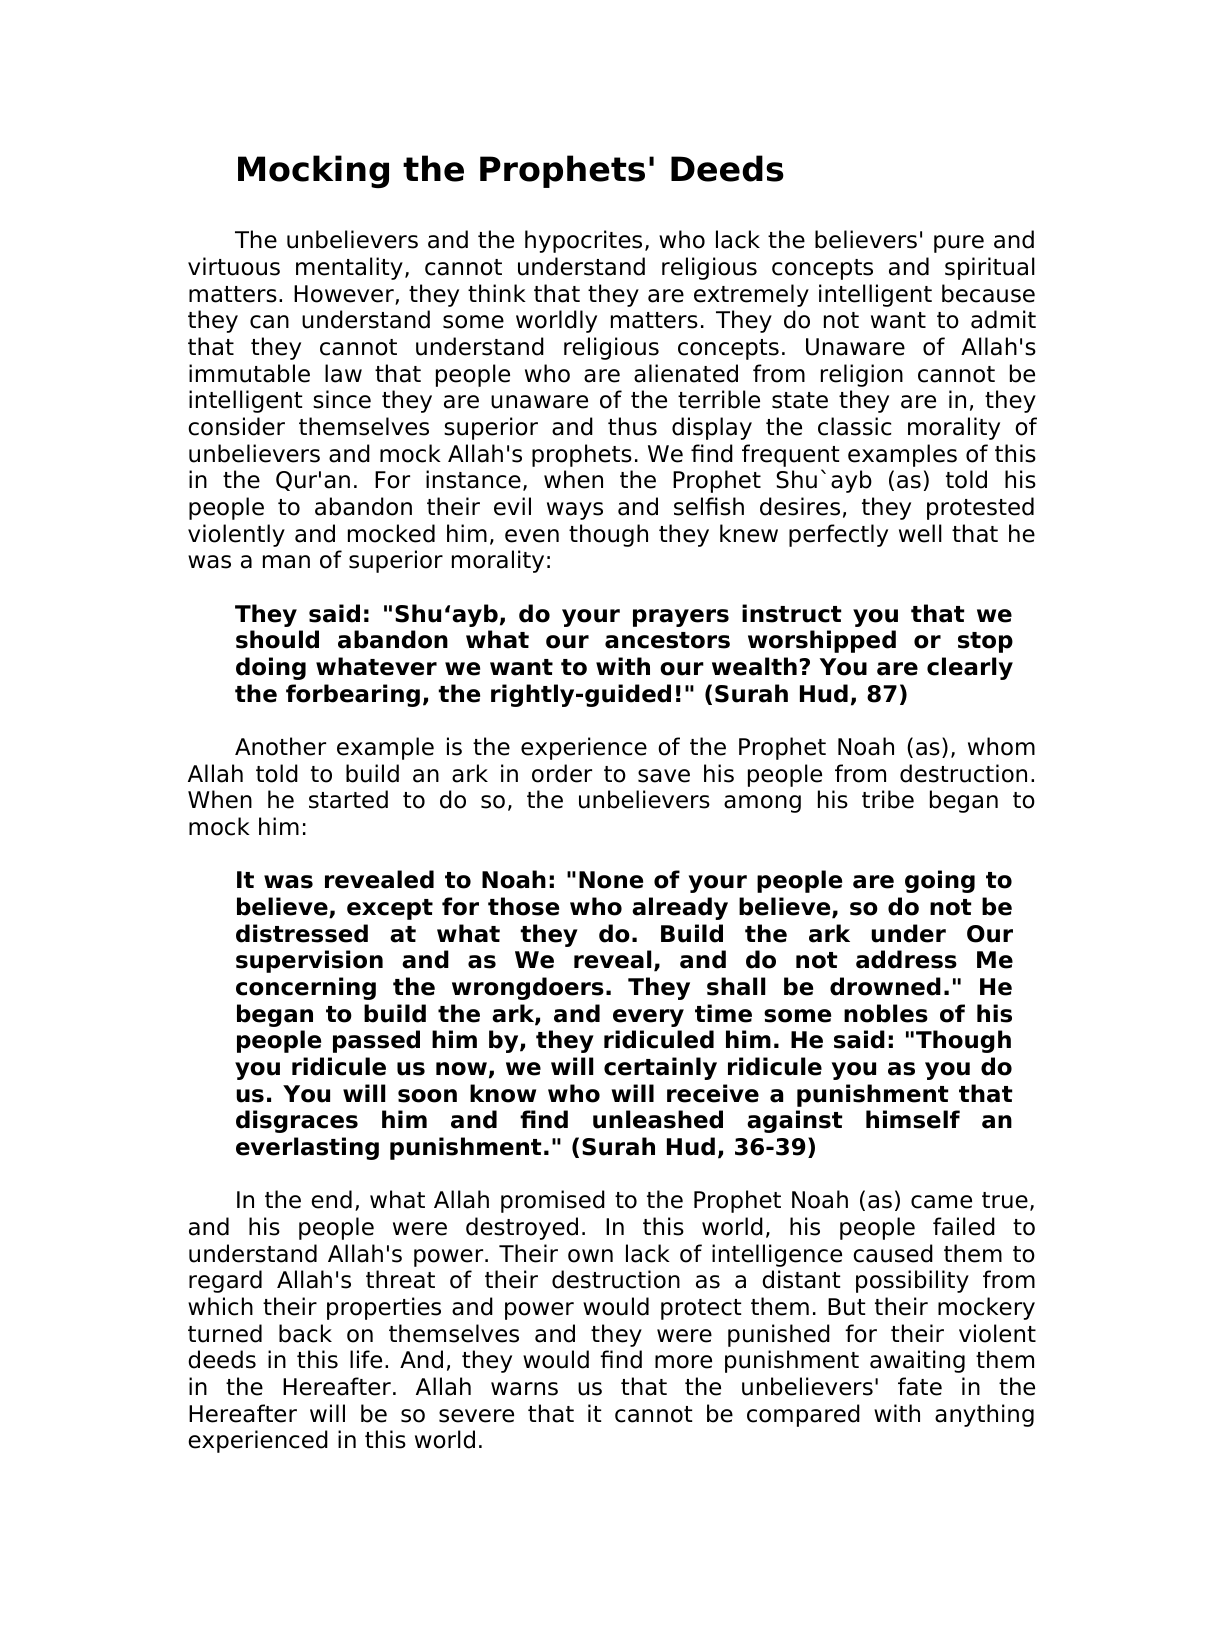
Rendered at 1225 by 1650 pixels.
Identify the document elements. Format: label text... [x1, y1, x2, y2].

text Mocking the Prophets' Deeds [187, 150, 1037, 189]
text They said: "Shu‘ayb, do your prayers instruct you that we should abandon what our ancestors worshipped or stop doing whatever we want to with our wealth? You are clearly the forbearing, the rightly-guided!" (Surah Hud, 87) [235, 601, 1014, 708]
text In the end, what Allah promised to the Prophet Noah (as) came true, and his people were destroyed. In this world, his people failed to understand Allah's power. Their own lack of intelligence caused them to regard Allah's threat of their destruction as a distant possibility from which their properties and power would protect them. But their mockery turned back on themselves and they were punished for their violent deeds in this life. And, they would find more punishment awaiting them in the Hereafter. Allah warns us that the unbelievers' fate in the Hereafter will be so severe that it cannot be compared with anything experienced in this world. [187, 1188, 1037, 1454]
text The unbelievers and the hypocrites, who lack the believers' pure and virtuous mentality, cannot understand religious concepts and spiritual matters. However, they think that they are extremely intelligent because they can understand some worldly matters. They do not want to admit that they cannot understand religious concepts. Unaware of Allah's immutable law that people who are alienated from religion cannot be intelligent since they are unaware of the terrible state they are in, they consider themselves superior and thus display the classic morality of unbelievers and mock Allah's prophets. We find frequent examples of this in the Qur'an. For instance, when the Prophet Shu`ayb (as) told his people to abandon their evil ways and selfish desires, they protested violently and mocked him, even though they knew perfectly well that he was a man of superior morality: [187, 228, 1037, 574]
text It was revealed to Noah: "None of your people are going to believe, except for those who already believe, so do not be distressed at what they do. Build the ark under Our supervision and as We reveal, and do not address Me concerning the wrongdoers. They shall be drowned." He began to build the ark, and every time some nobles of his people passed him by, they ridiculed him. He said: "Though you ridicule us now, we will certainly ridicule you as you do us. You will soon know who will receive a punishment that disgraces him and find unleashed against himself an everlasting punishment." (Surah Hud, 36-39) [235, 868, 1014, 1161]
text Another example is the experience of the Prophet Noah (as), whom Allah told to build an ark in order to save his people from destruction. When he started to do so, the unbelievers among his tribe began to mock him: [187, 734, 1037, 841]
